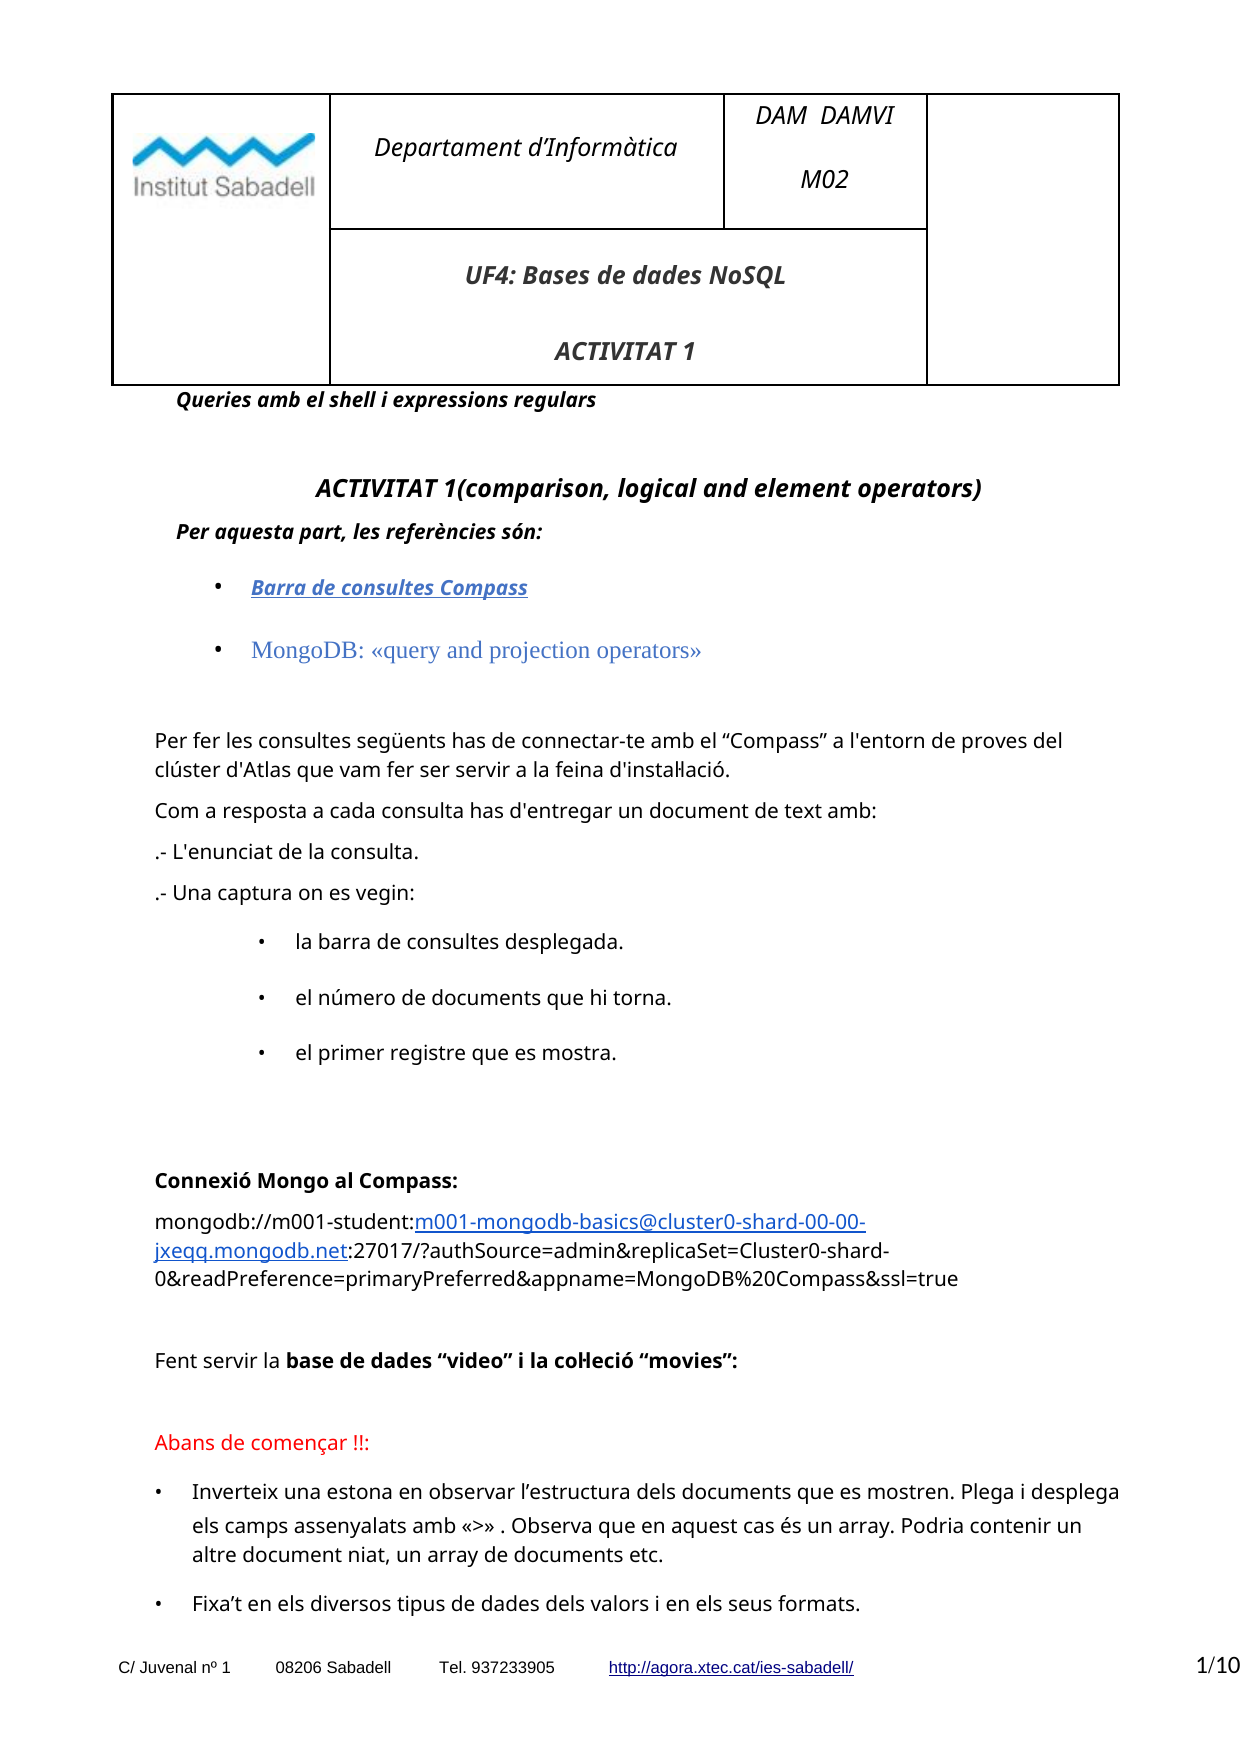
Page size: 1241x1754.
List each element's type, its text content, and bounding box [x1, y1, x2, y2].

list MongoDB: «query and projection operators» [213, 622, 1122, 673]
text Abans de començar !!: [154, 1428, 1122, 1456]
text Per aquesta part, les referències són: [176, 517, 1122, 546]
text Fent servir la base de dades “video” i la col·leció “movies”: [154, 1346, 1122, 1374]
text Connexió Mongo al Compass: [154, 1166, 1122, 1195]
text Com a resposta a cada consulta has d'entregar un document de text amb: [154, 796, 1122, 824]
picture [132, 133, 316, 212]
list el primer registre que es mostra. [258, 1029, 1122, 1072]
text ACTIVITAT 1(comparison, logical and element operators) [176, 471, 1122, 505]
text .- Una captura on es vegin: [154, 878, 1122, 906]
list Barra de consultes Compass [213, 558, 1122, 609]
list Inverteix una estona en observar l’estructura dels documents que es mostren. Plega i desplega els camps assenyalats amb «>» . Observa que en aquest cas és un array. Podria contenir un altre document niat, un array de documents etc. [154, 1469, 1122, 1568]
list la barra de consultes desplegada. [258, 919, 1122, 962]
text .- L'enunciat de la consulta. [154, 837, 1122, 865]
list Fixa’t en els diversos tipus de dades dels valors i en els seus formats. [154, 1581, 1122, 1624]
list el número de documents que hi torna. [258, 974, 1122, 1017]
text Per fer les consultes següents has de connectar-te amb el “Compass” a l'entorn de proves del clúster d'Atlas que vam fer ser servir a la feina d'instal·lació. [154, 727, 1122, 783]
text mongodb://m001-student:m001-mongodb-basics@cluster0-shard-00-00-jxeqq.mongodb.net:27017/?authSource=admin&replicaSet=Cluster0-shard-0&readPreference=primaryPreferred&appname=MongoDB%20Compass&ssl=true [154, 1207, 1122, 1293]
